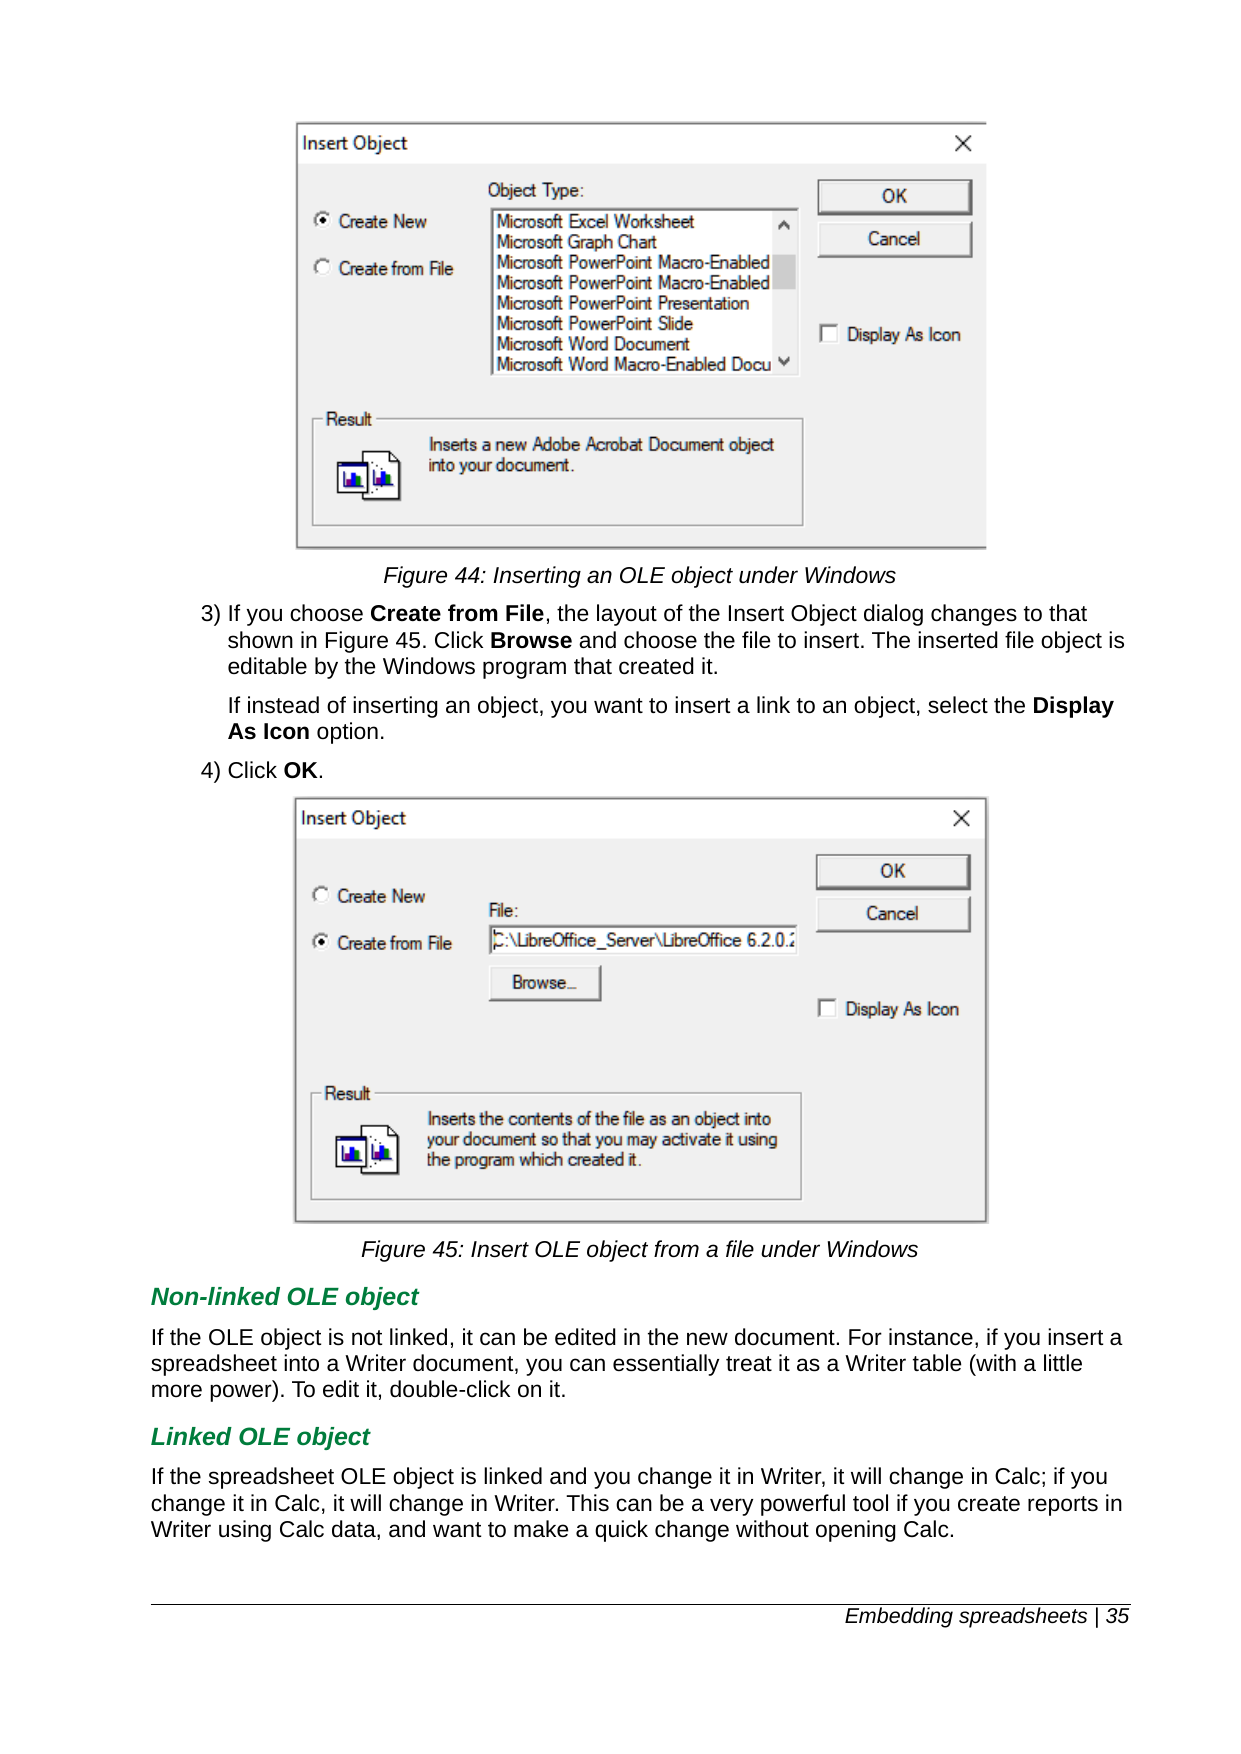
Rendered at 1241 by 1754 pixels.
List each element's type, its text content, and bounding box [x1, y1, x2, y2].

list Click OK. [227, 757, 1131, 783]
text Figure 44: Inserting an OLE object under Windows [151, 562, 1131, 588]
text If instead of inserting an object, you want to insert a link to an object, select the Display As Icon option. [227, 692, 1131, 744]
text If the spreadsheet OLE object is linked and you change it in Writer, it will change in Calc; if you change it in Calc, it will change in Writer. This can be a very powerful tool if you create reports in Writer using Calc data, and want to make a quick change without opening Calc. [151, 1463, 1131, 1542]
picture [292, 796, 990, 1224]
text Figure 45: Insert OLE object from a file under Windows [151, 1236, 1131, 1263]
subtitle Non-linked OLE object [151, 1282, 1131, 1311]
picture [295, 121, 987, 550]
subtitle Linked OLE object [151, 1422, 1131, 1451]
list If you choose Create from File, the layout of the Insert Object dialog changes to that shown in Figure 45. Click Browse and choose the file to insert. The inserted file object is editable by the Windows program that created it. [227, 600, 1131, 679]
text If the OLE object is not linked, it can be edited in the new document. For instance, if you insert a spreadsheet into a Writer document, you can essentially treat it as a Writer table (with a little more power). To edit it, double-click on it. [151, 1323, 1131, 1402]
